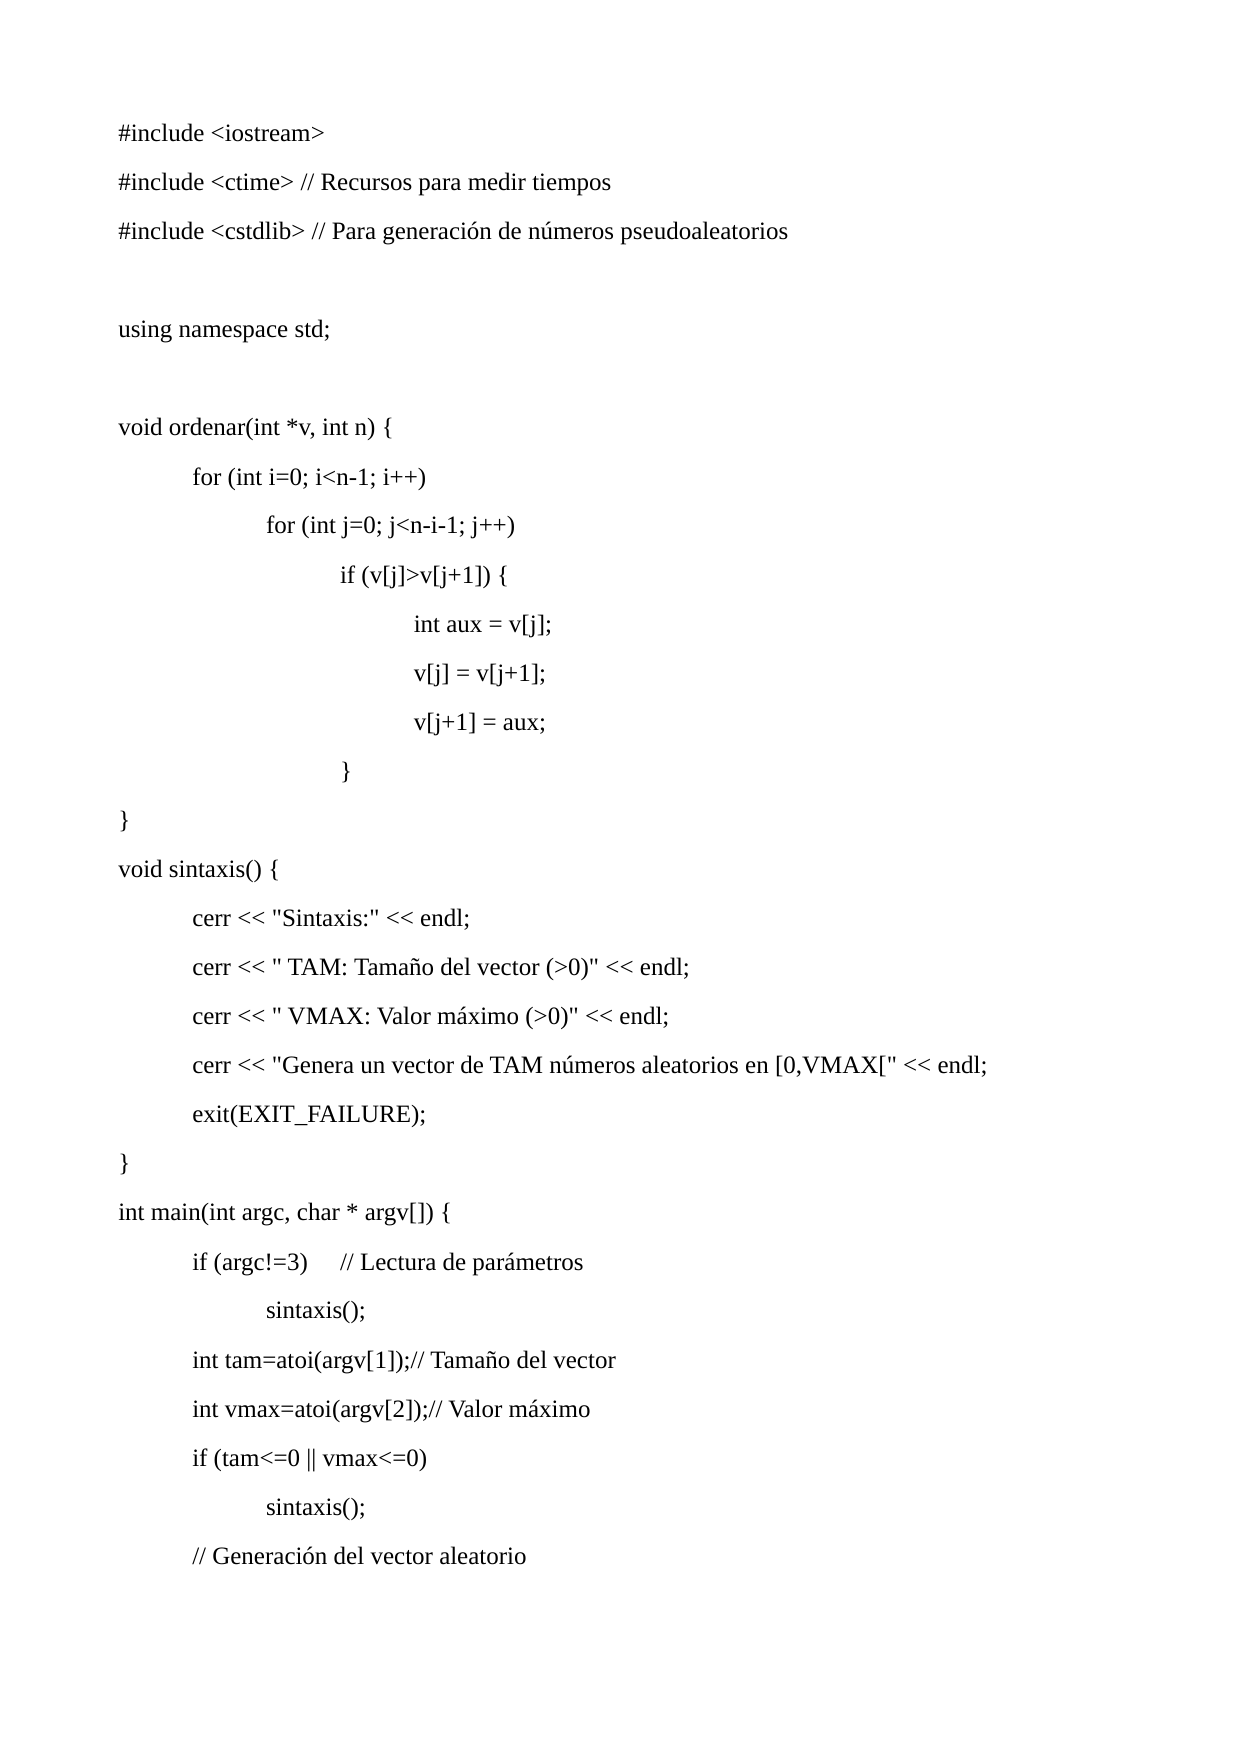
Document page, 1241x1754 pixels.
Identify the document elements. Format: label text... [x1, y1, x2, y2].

text using namespace std; [118, 314, 1122, 343]
text cerr << " TAM: Tamaño del vector (>0)" << endl; [118, 952, 1122, 981]
text } [118, 1148, 1122, 1177]
text #include <cstdlib> // Para generación de números pseudoaleatorios [118, 216, 1122, 245]
text void ordenar(int *v, int n) { [118, 412, 1122, 441]
text cerr << " VMAX: Valor máximo (>0)" << endl; [118, 1001, 1122, 1030]
text exit(EXIT_FAILURE); [118, 1099, 1122, 1128]
text void sintaxis() { [118, 854, 1122, 883]
text int aux = v[j]; [118, 609, 1122, 637]
text int tam=atoi(argv[1]);// Tamaño del vector [118, 1345, 1122, 1373]
text cerr << "Genera un vector de TAM números aleatorios en [0,VMAX[" << endl; [118, 1050, 1122, 1079]
text cerr << "Sintaxis:" << endl; [118, 903, 1122, 932]
text if (tam<=0 || vmax<=0) [118, 1443, 1122, 1472]
text v[j] = v[j+1]; [118, 658, 1122, 687]
text sintaxis(); [118, 1492, 1122, 1521]
text int vmax=atoi(argv[2]);// Valor máximo [118, 1394, 1122, 1422]
text int main(int argc, char * argv[]) { [118, 1197, 1122, 1226]
text v[j+1] = aux; [118, 707, 1122, 736]
text for (int i=0; i<n-1; i++) [118, 462, 1122, 490]
text if (v[j]>v[j+1]) { [118, 560, 1122, 588]
text for (int j=0; j<n-i-1; j++) [118, 511, 1122, 539]
text } [118, 756, 1122, 785]
text } [118, 805, 1122, 834]
text sintaxis(); [118, 1296, 1122, 1324]
text // Generación del vector aleatorio [118, 1541, 1122, 1570]
text #include <ctime> // Recursos para medir tiempos [118, 167, 1122, 196]
text #include <iostream> [118, 118, 1122, 147]
text if (argc!=3) // Lectura de parámetros [118, 1247, 1122, 1275]
